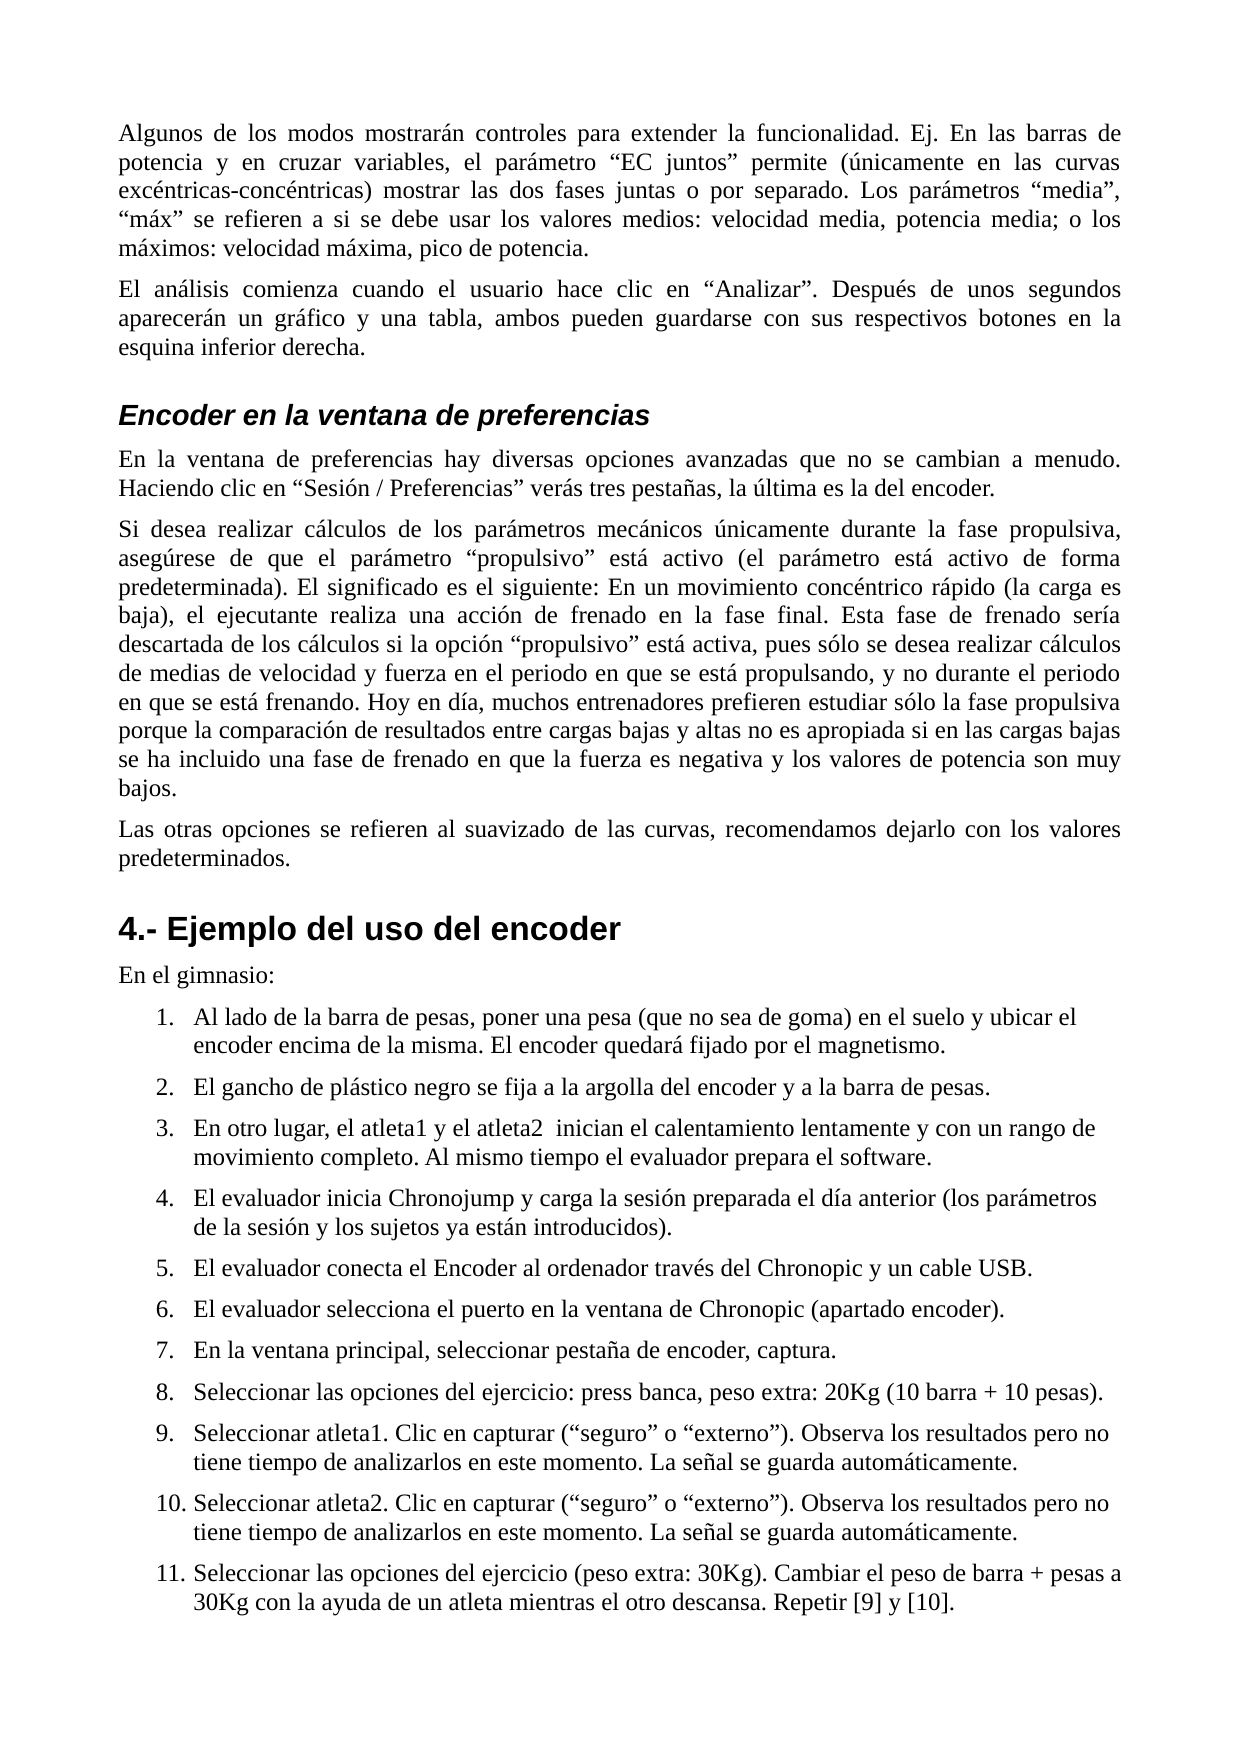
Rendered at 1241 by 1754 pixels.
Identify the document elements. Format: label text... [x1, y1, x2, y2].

subtitle 4.- Ejemplo del uso del encoder [118, 909, 1122, 948]
list Seleccionar atleta1. Clic en capturar (“seguro” o “externo”). Observa los resultados pero no tiene tiempo de analizarlos en este momento. La señal se guarda automáticamente. [156, 1418, 1122, 1475]
text Si desea realizar cálculos de los parámetros mecánicos únicamente durante la fase propulsiva, asegúrese de que el parámetro “propulsivo” está activo (el parámetro está activo de forma predeterminada). El significado es el siguiente: En un movimiento concéntrico rápido (la carga es baja), el ejecutante realiza una acción de frenado en la fase final. Esta fase de frenado sería descartada de los cálculos si la opción “propulsivo” está activa, pues sólo se desea realizar cálculos de medias de velocidad y fuerza en el periodo en que se está propulsando, y no durante el periodo en que se está frenando. Hoy en día, muchos entrenadores prefieren estudiar sólo la fase propulsiva porque la comparación de resultados entre cargas bajas y altas no es apropiada si en las cargas bajas se ha incluido una fase de frenado en que la fuerza es negativa y los valores de potencia son muy bajos. [118, 514, 1122, 802]
text Algunos de los modos mostrarán controles para extender la funcionalidad. Ej. En las barras de potencia y en cruzar variables, el parámetro “EC juntos” permite (únicamente en las curvas excéntricas-concéntricas) mostrar las dos fases juntas o por separado. Los parámetros “media”, “máx” se refieren a si se debe usar los valores medios: velocidad media, potencia media; o los máximos: velocidad máxima, pico de potencia. [118, 118, 1122, 262]
text En el gimnasio: [118, 960, 1122, 989]
list Seleccionar las opciones del ejercicio: press banca, peso extra: 20Kg (10 barra + 10 pesas). [156, 1377, 1122, 1405]
list El evaluador selecciona el puerto en la ventana de Chronopic (apartado encoder). [156, 1294, 1122, 1323]
list Seleccionar atleta2. Clic en capturar (“seguro” o “externo”). Observa los resultados pero no tiene tiempo de analizarlos en este momento. La señal se guarda automáticamente. [156, 1488, 1122, 1545]
subtitle Encoder en la ventana de preferencias [118, 398, 1122, 432]
text En la ventana de preferencias hay diversas opciones avanzadas que no se cambian a menudo. Haciendo clic en “Sesión / Preferencias” verás tres pestañas, la última es la del encoder. [118, 444, 1122, 502]
list El evaluador inicia Chronojump y carga la sesión preparada el día anterior (los parámetros de la sesión y los sujetos ya están introducidos). [156, 1183, 1122, 1240]
text El análisis comienza cuando el usuario hace clic en “Analizar”. Después de unos segundos aparecerán un gráfico y una tabla, ambos pueden guardarse con sus respectivos botones en la esquina inferior derecha. [118, 274, 1122, 361]
list En otro lugar, el atleta1 y el atleta2 inician el calentamiento lentamente y con un rango de movimiento completo. Al mismo tiempo el evaluador prepara el software. [156, 1113, 1122, 1170]
list Al lado de la barra de pesas, poner una pesa (que no sea de goma) en el suelo y ubicar el encoder encima de la misma. El encoder quedará fijado por el magnetismo. [156, 1002, 1122, 1059]
list El evaluador conecta el Encoder al ordenador través del Chronopic y un cable USB. [156, 1253, 1122, 1282]
list El gancho de plástico negro se fija a la argolla del encoder y a la barra de pesas. [156, 1072, 1122, 1100]
list Seleccionar las opciones del ejercicio (peso extra: 30Kg). Cambiar el peso de barra + pesas a 30Kg con la ayuda de un atleta mientras el otro descansa. Repetir [9] y [10]. [156, 1558, 1122, 1615]
text Las otras opciones se refieren al suavizado de las curvas, recomendamos dejarlo con los valores predeterminados. [118, 814, 1122, 872]
list En la ventana principal, seleccionar pestaña de encoder, captura. [156, 1335, 1122, 1364]
